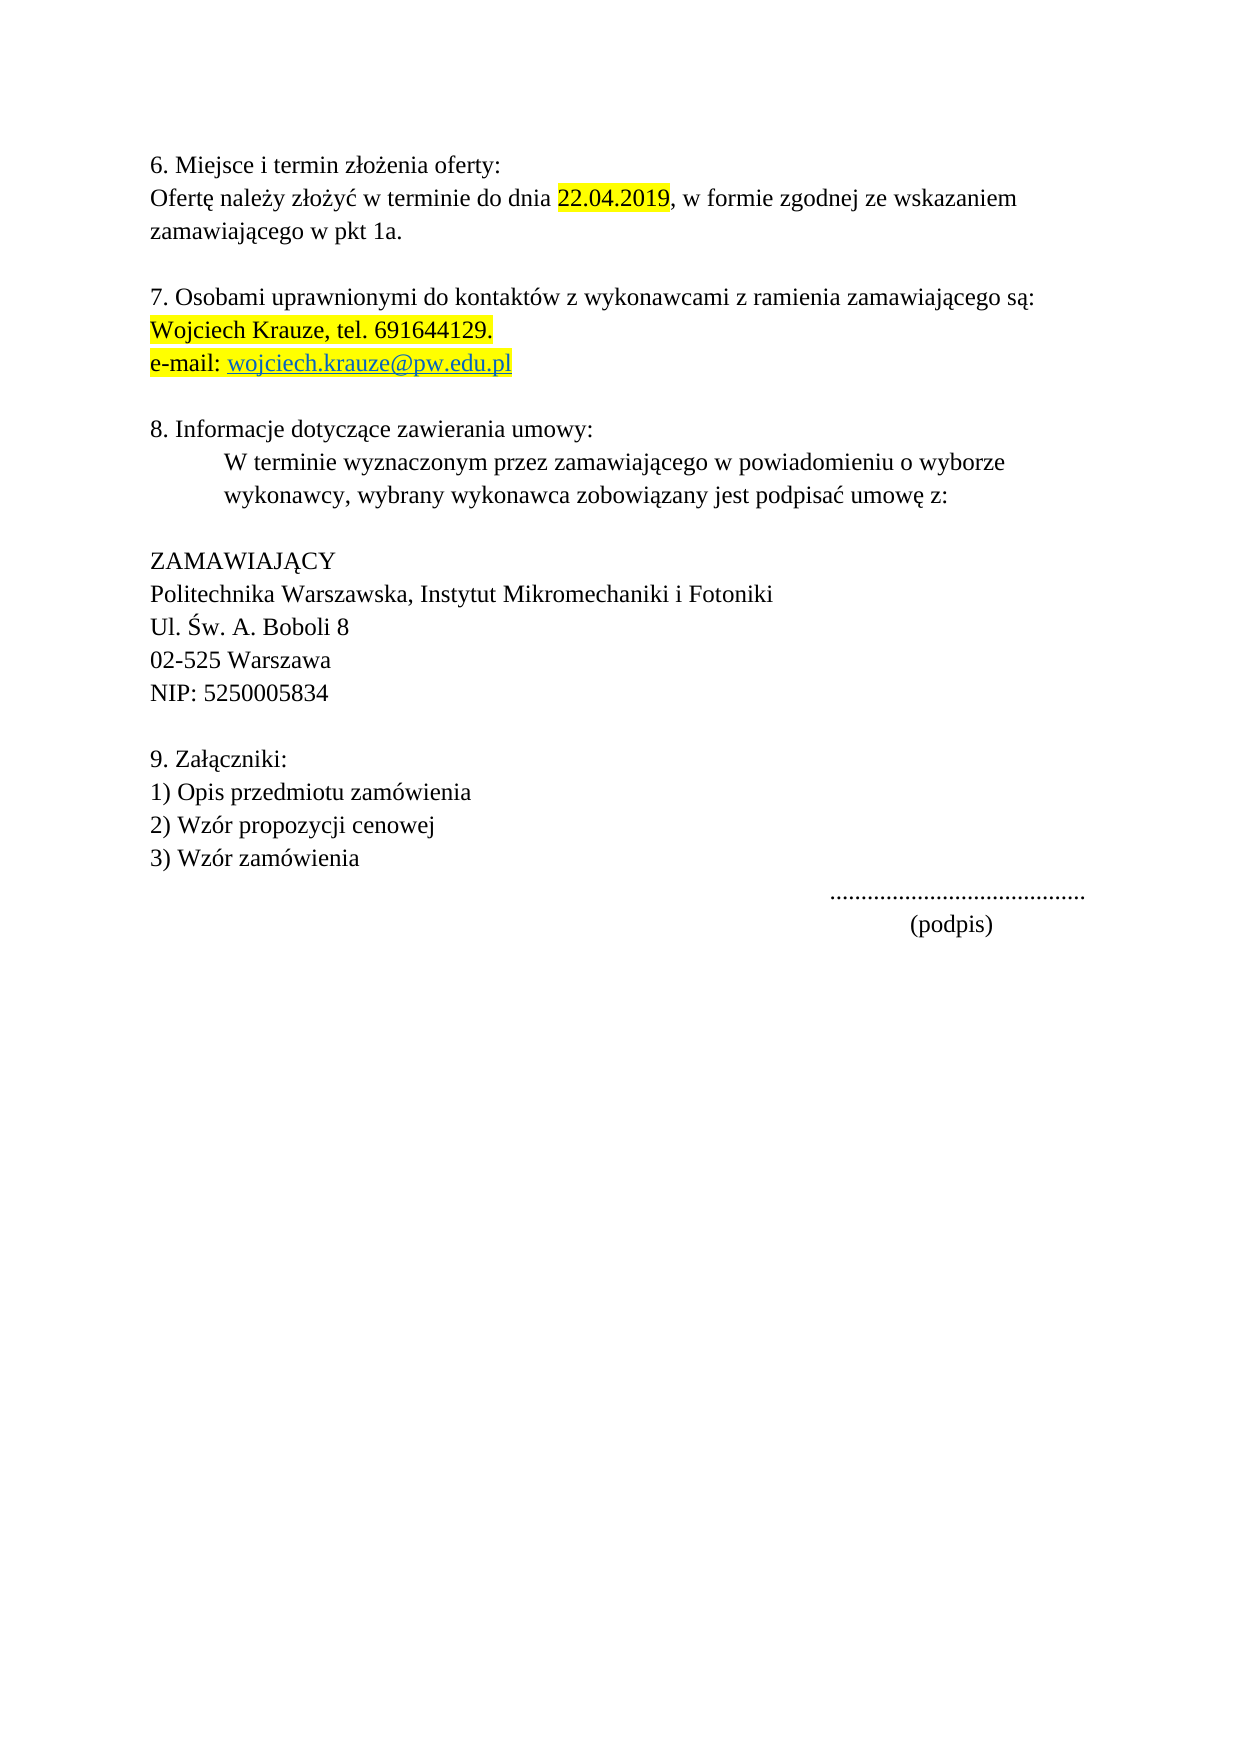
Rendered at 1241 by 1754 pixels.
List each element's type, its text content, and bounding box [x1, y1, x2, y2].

text Politechnika Warszawska, Instytut Mikromechaniki i Fotoniki [150, 579, 1090, 608]
text ZAMAWIAJĄCY [150, 546, 1090, 575]
text NIP: 5250005834 [150, 678, 1090, 707]
text ......................................... [150, 876, 1090, 905]
text Ofertę należy złożyć w terminie do dnia 22.04.2019, w formie zgodnej ze wskazaniem zamawiającego w pkt 1a. [150, 183, 1090, 245]
text 9. Załączniki: [150, 744, 1090, 773]
text W terminie wyznaczonym przez zamawiającego w powiadomieniu o wyborze wykonawcy, wybrany wykonawca zobowiązany jest podpisać umowę z: [224, 447, 1090, 509]
text e-mail: wojciech.krauze@pw.edu.pl [150, 348, 1090, 377]
text 02-525 Warszawa [150, 645, 1090, 674]
text (podpis) [150, 909, 1090, 938]
text 1) Opis przedmiotu zamówienia [150, 777, 1090, 806]
text Wojciech Krauze, tel. 691644129. [150, 315, 1090, 344]
text 7. Osobami uprawnionymi do kontaktów z wykonawcami z ramienia zamawiającego są: [150, 282, 1090, 311]
text Ul. Św. A. Boboli 8 [150, 612, 1090, 641]
text 6. Miejsce i termin złożenia oferty: [150, 150, 1090, 179]
text 8. Informacje dotyczące zawierania umowy: [150, 414, 1090, 443]
text 2) Wzór propozycji cenowej [150, 810, 1090, 839]
text 3) Wzór zamówienia [150, 843, 1090, 872]
